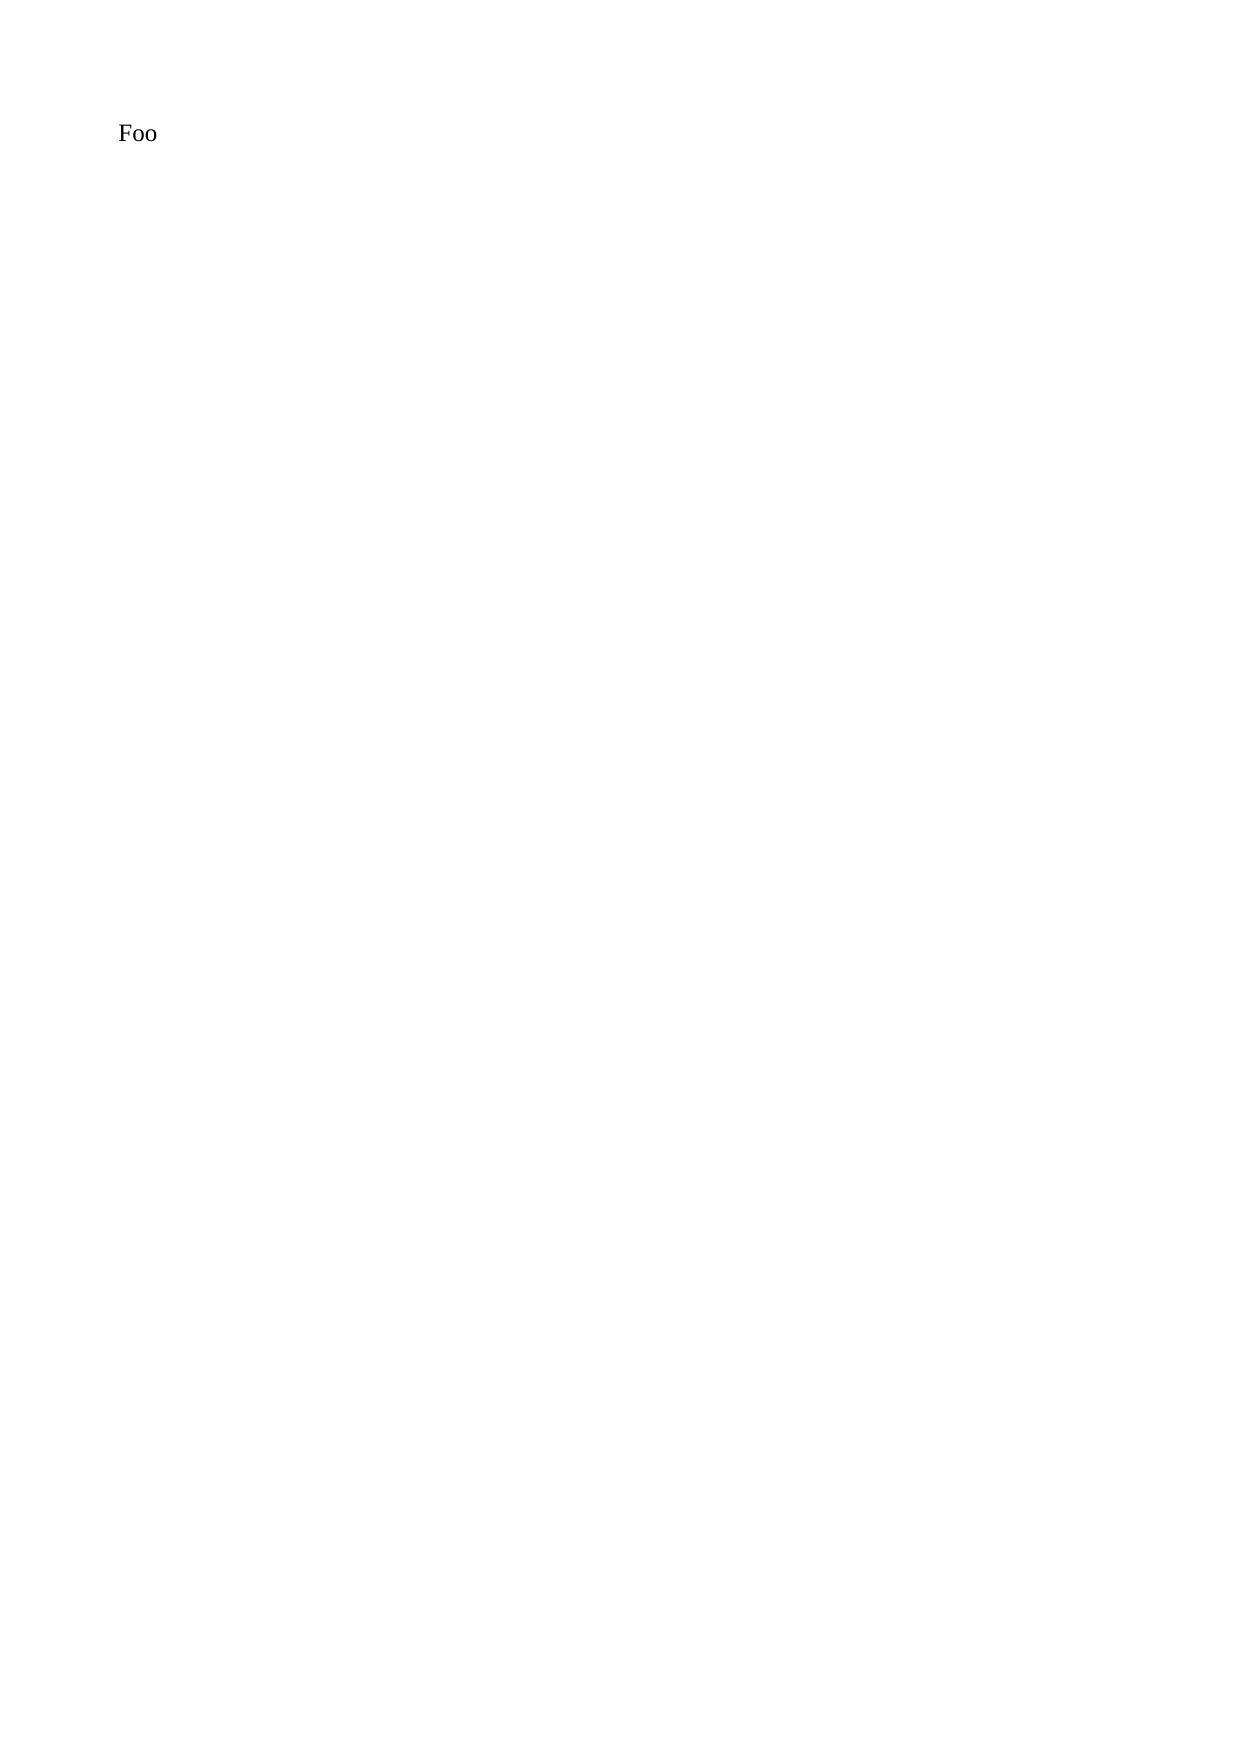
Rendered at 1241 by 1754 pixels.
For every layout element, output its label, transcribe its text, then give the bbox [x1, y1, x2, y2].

text Foo [118, 118, 1122, 147]
